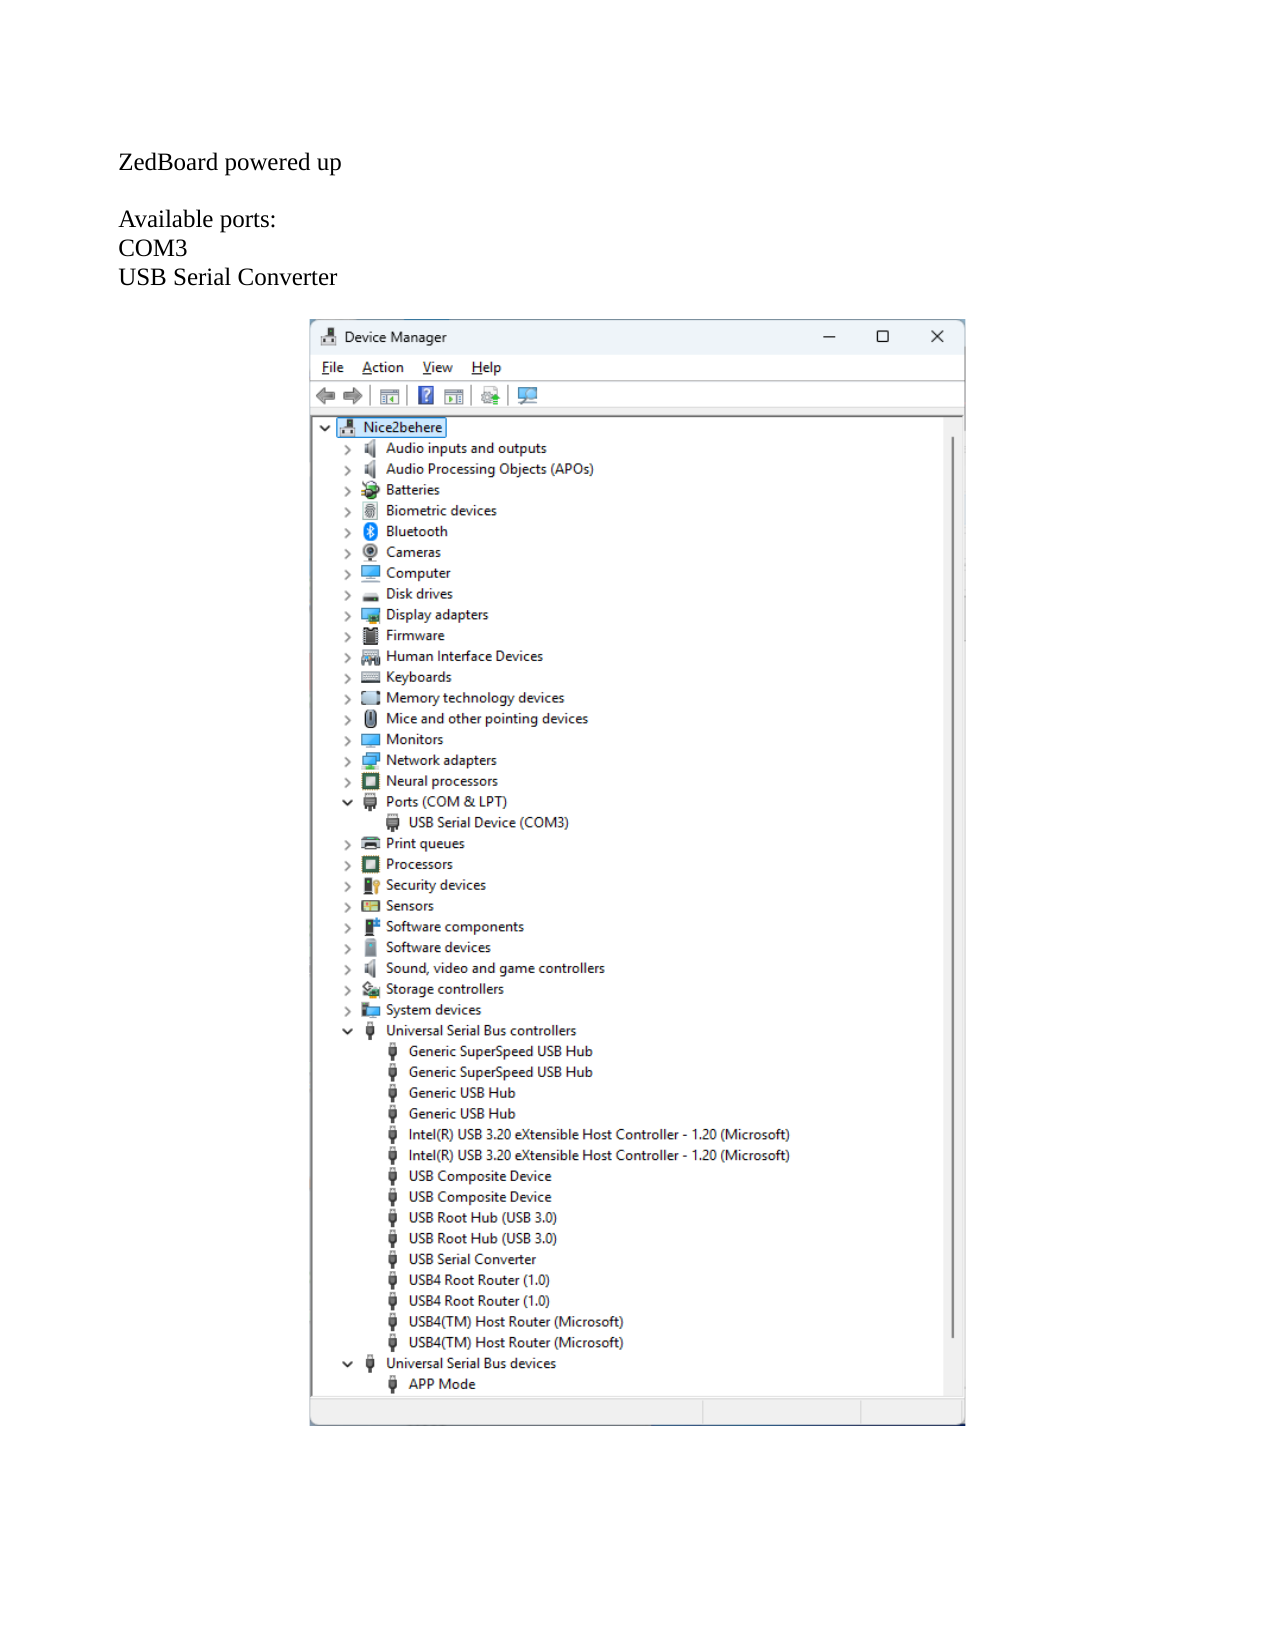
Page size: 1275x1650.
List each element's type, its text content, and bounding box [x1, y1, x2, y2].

text USB Serial Converter [118, 262, 1157, 291]
text ZedBoard powered up [118, 147, 1157, 176]
text Available ports: [118, 204, 1157, 233]
text COM3 [118, 233, 1157, 262]
picture [309, 319, 966, 1426]
